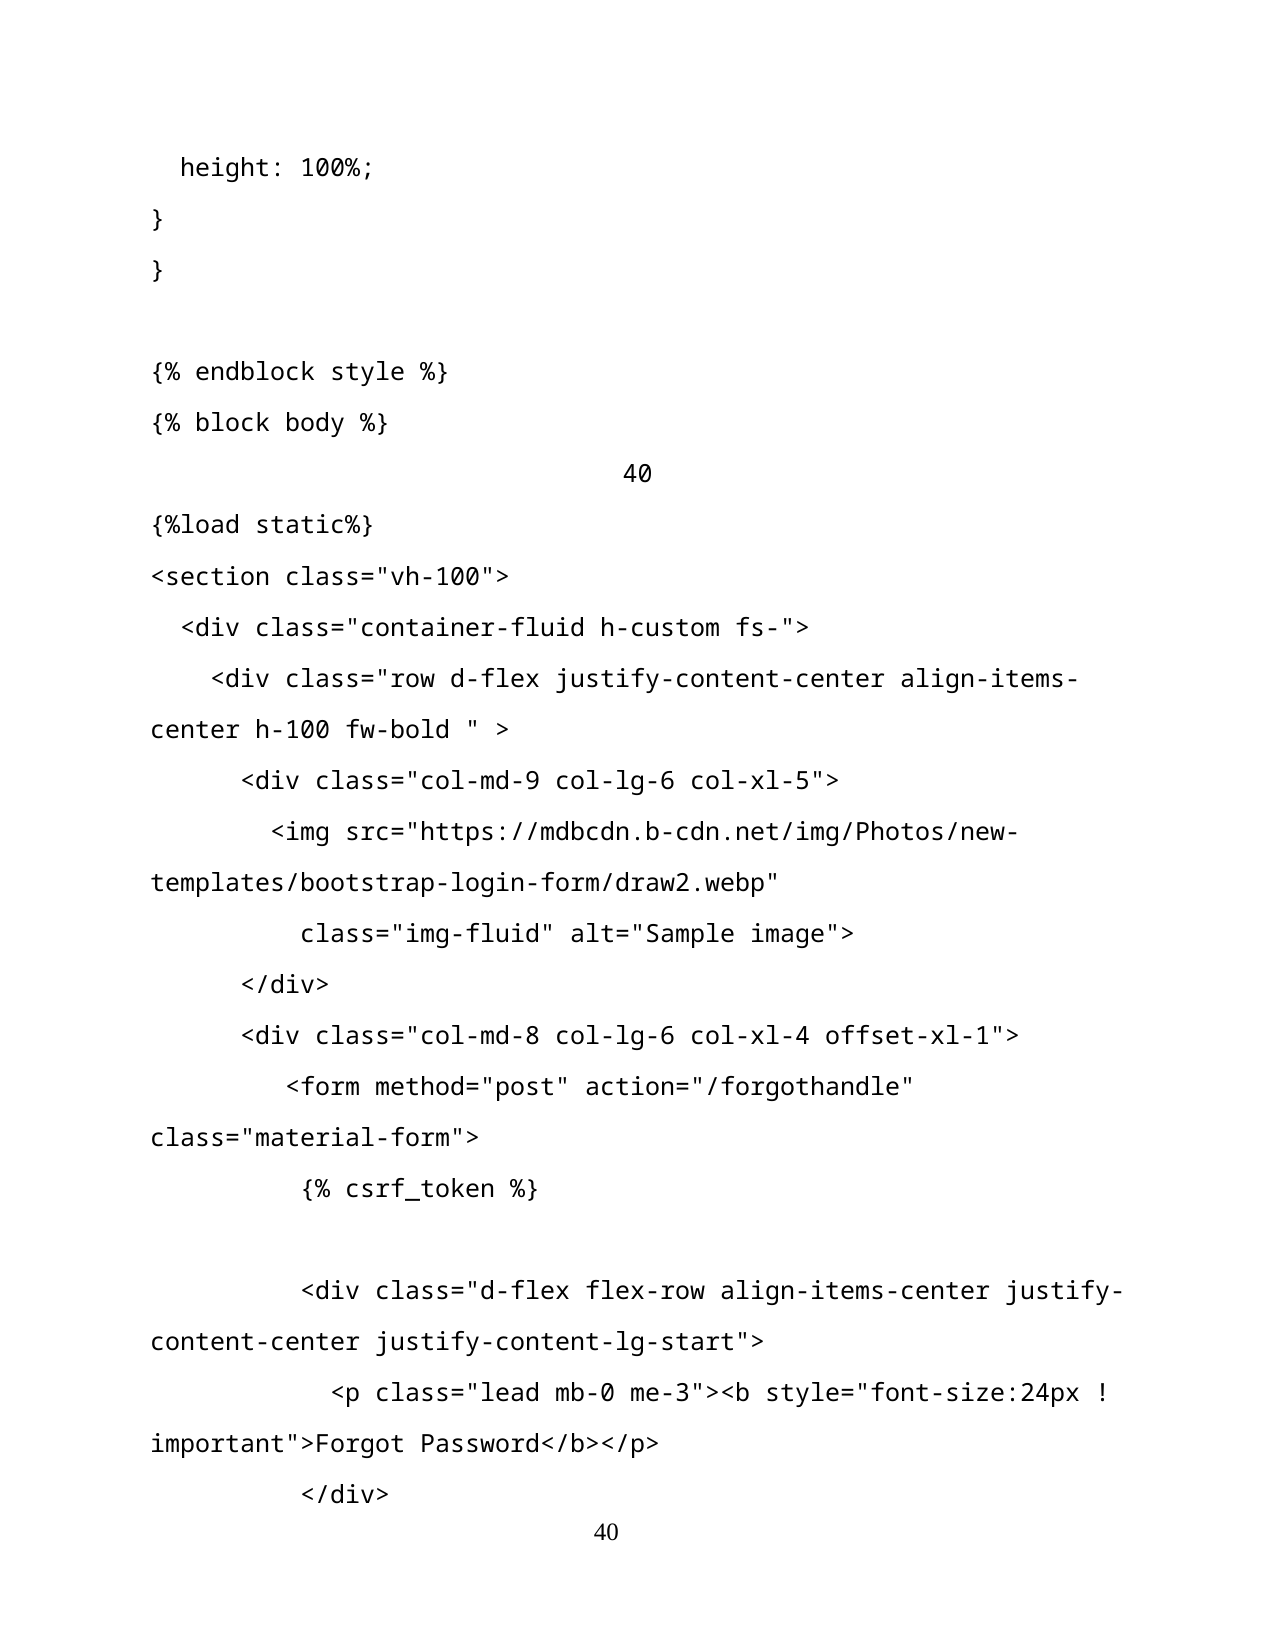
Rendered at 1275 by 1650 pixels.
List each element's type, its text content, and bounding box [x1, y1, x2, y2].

text <div class="container-fluid h-custom fs-"> [150, 609, 1125, 643]
text height: 100%; [150, 150, 1125, 184]
text {% endblock style %} [150, 354, 1125, 388]
text <section class="vh-100"> [150, 558, 1125, 592]
text } [150, 252, 1125, 286]
text {% block body %} [150, 405, 1125, 439]
text <img src="https://mdbcdn.b-cdn.net/img/Photos/new-templates/bootstrap-login-form/draw2.webp" [150, 813, 1125, 898]
text class="img-fluid" alt="Sample image"> [150, 916, 1125, 949]
text 34 [150, 456, 1125, 490]
text {% csrf_token %} [150, 1171, 1125, 1205]
text } [150, 201, 1125, 235]
text <div class="d-flex flex-row align-items-center justify-content-center justify-content-lg-start"> [150, 1273, 1125, 1358]
text <p class="lead mb-0 me-3"><b style="font-size:24px !important">Forgot Password</b></p> [150, 1375, 1125, 1460]
text </div> [150, 1477, 1125, 1511]
text </div> [150, 967, 1125, 1001]
text <div class="col-md-9 col-lg-6 col-xl-5"> [150, 762, 1125, 796]
text <div class="row d-flex justify-content-center align-items-center h-100 fw-bold " > [150, 660, 1125, 745]
text <div class="col-md-8 col-lg-6 col-xl-4 offset-xl-1"> [150, 1018, 1125, 1052]
text {%load static%} [150, 507, 1125, 541]
text <form method="post" action="/forgothandle" class="material-form"> [150, 1069, 1125, 1154]
